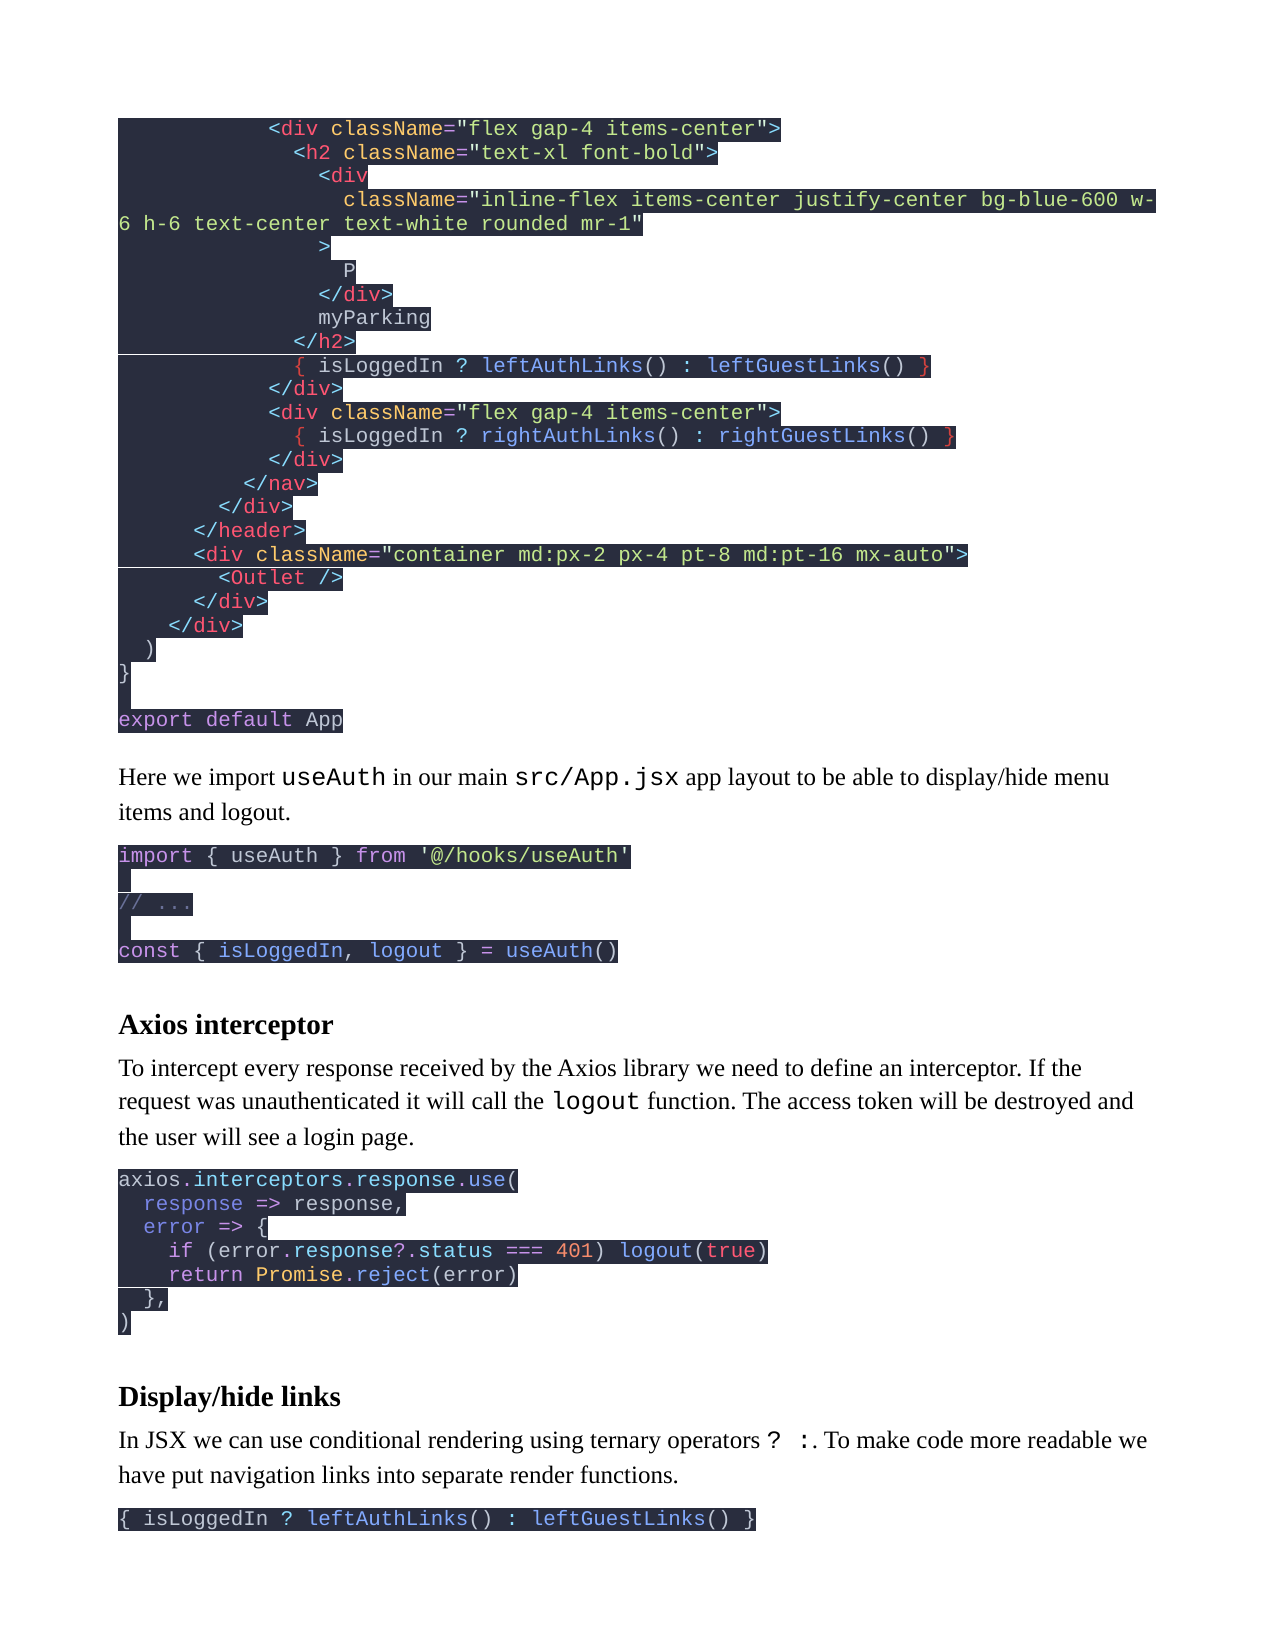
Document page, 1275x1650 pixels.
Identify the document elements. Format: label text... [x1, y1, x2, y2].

text ) [118, 638, 1157, 662]
text </div> [118, 615, 1157, 638]
text return Promise.reject(error) [118, 1264, 1157, 1287]
text P [118, 260, 1157, 284]
text <div className="flex gap-4 items-center"> [118, 118, 1157, 142]
text const { isLoggedIn, logout } = useAuth() [118, 940, 1157, 963]
subtitle Axios interceptor [118, 1007, 1157, 1041]
text <div [118, 165, 1157, 189]
text error => { [118, 1216, 1157, 1240]
text Here we import useAuth in our main src/App.jsx app layout to be able to display/hide menu items and logout. [118, 762, 1157, 826]
text myParking [118, 307, 1157, 331]
text export default App [118, 709, 1157, 733]
text </nav> [118, 473, 1157, 496]
text To intercept every response received by the Axios library we need to define an interceptor. If the request was unauthenticated it will call the logout function. The access token will be destroyed and the user will see a login page. [118, 1053, 1157, 1150]
text <div className="container md:px-2 px-4 pt-8 md:pt-16 mx-auto"> [118, 544, 1157, 567]
text <h2 className="text-xl font-bold"> [118, 142, 1157, 165]
text </div> [118, 591, 1157, 615]
text { isLoggedIn ? rightAuthLinks() : rightGuestLinks() } [118, 426, 1157, 449]
text // ... [118, 892, 1157, 916]
text </h2> [118, 331, 1157, 354]
subtitle Display/hide links [118, 1379, 1157, 1412]
text </div> [118, 449, 1157, 473]
text <div className="flex gap-4 items-center"> [118, 402, 1157, 426]
text </div> [118, 284, 1157, 307]
text </div> [118, 496, 1157, 520]
text <Outlet /> [118, 567, 1157, 591]
text response => response, [118, 1193, 1157, 1216]
text { isLoggedIn ? leftAuthLinks() : leftGuestLinks() } [118, 354, 1157, 378]
text In JSX we can use conditional rendering using ternary operators ? :. To make code more readable we have put navigation links into separate render functions. [118, 1425, 1157, 1489]
text > [118, 236, 1157, 260]
text } [118, 662, 1157, 686]
text axios.interceptors.response.use( [118, 1169, 1157, 1193]
text </div> [118, 378, 1157, 402]
text }, [118, 1287, 1157, 1311]
text import { useAuth } from '@/hooks/useAuth' [118, 845, 1157, 869]
text { isLoggedIn ? leftAuthLinks() : leftGuestLinks() } [118, 1507, 1157, 1531]
text </header> [118, 520, 1157, 544]
text className="inline-flex items-center justify-center bg-blue-600 w-6 h-6 text-center text-white rounded mr-1" [118, 189, 1157, 236]
text ) [118, 1311, 1157, 1335]
text if (error.response?.status === 401) logout(true) [118, 1240, 1157, 1264]
